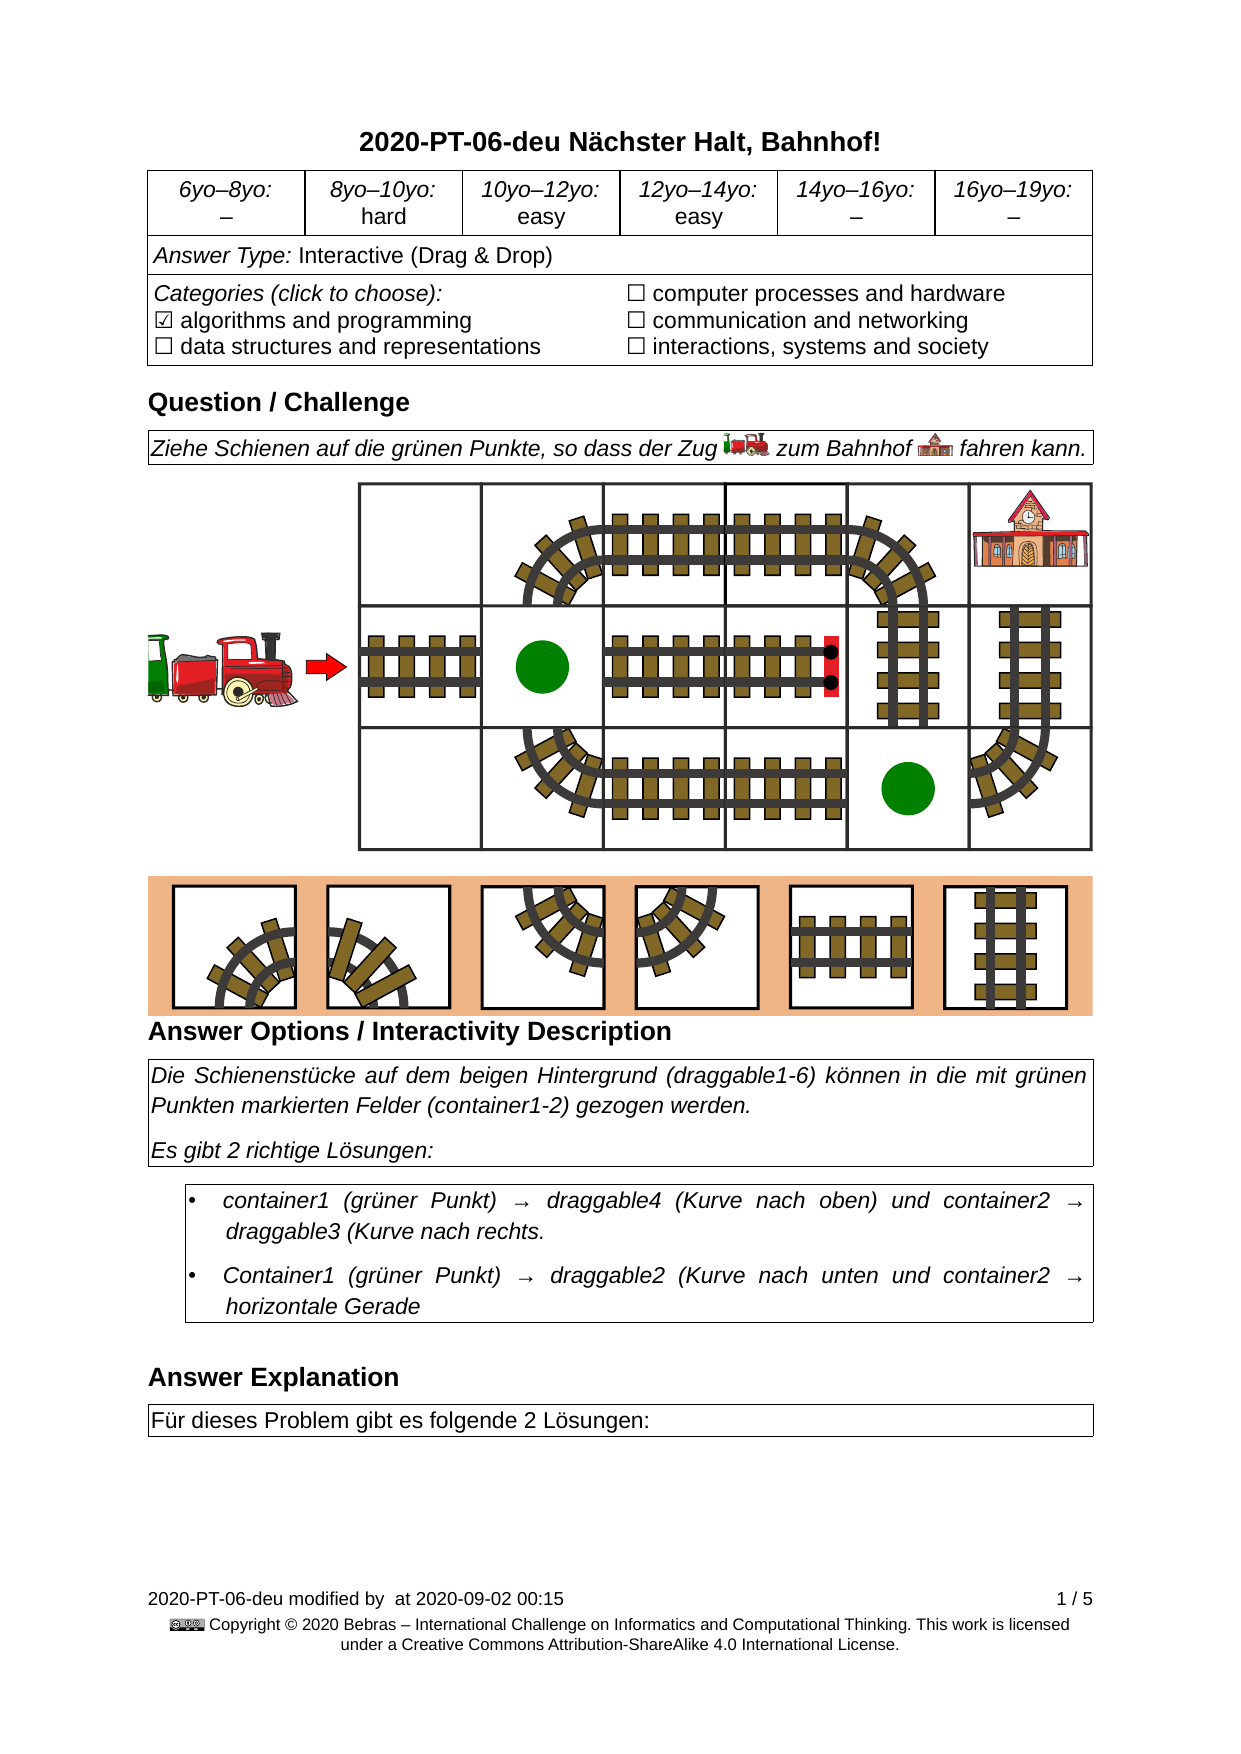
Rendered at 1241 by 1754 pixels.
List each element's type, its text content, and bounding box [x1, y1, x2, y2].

list container1 (grüner Punkt) → draggable4 (Kurve nach oben) und container2 → draggable3 (Kurve nach rechts. [186, 1185, 1093, 1244]
table_cell ☐ computer processes and hardware ☐ communication and networking ☐ interactions, systems and society [620, 275, 1092, 365]
table_cell Answer Type: Interactive (Drag & Drop) [148, 236, 1092, 274]
table_header 8yo–10yo: hard [306, 171, 462, 235]
table_header 6yo–8yo: – [148, 171, 304, 235]
table_header 16yo–19yo: – [936, 171, 1092, 235]
table_header 14yo–16yo: – [778, 171, 934, 235]
text Für dieses Problem gibt es folgende 2 Lösungen: [149, 1405, 1093, 1436]
text Es gibt 2 richtige Lösungen: [149, 1133, 1093, 1166]
subtitle 2020-PT-06-deu Nächster Halt, Bahnhof! [148, 125, 1093, 157]
subtitle [148, 503, 1093, 876]
table_header 12yo–14yo: easy [621, 171, 777, 235]
text Die Schienenstücke auf dem beigen Hintergrund (draggable1-6) können in die mit grünen Punkten markierten Felder (container1-2) gezogen werden. [149, 1060, 1093, 1118]
list Container1 (grüner Punkt) → draggable2 (Kurve nach unten und container2 → horizontale Gerade [186, 1259, 1093, 1322]
subtitle Answer Options / Interactivity Description [148, 1016, 1093, 1046]
table_header 10yo–12yo: easy [463, 171, 619, 235]
subtitle Question / Challenge [148, 387, 1093, 417]
text Ziehe Schienen auf die grünen Punkte, so dass der Zug zum Bahnhof fahren kann. [149, 431, 1093, 464]
table_cell Categories (click to choose): ☑ algorithms and programming ☐ data structures and representations [148, 275, 620, 365]
subtitle Answer Explanation [148, 1361, 1093, 1392]
